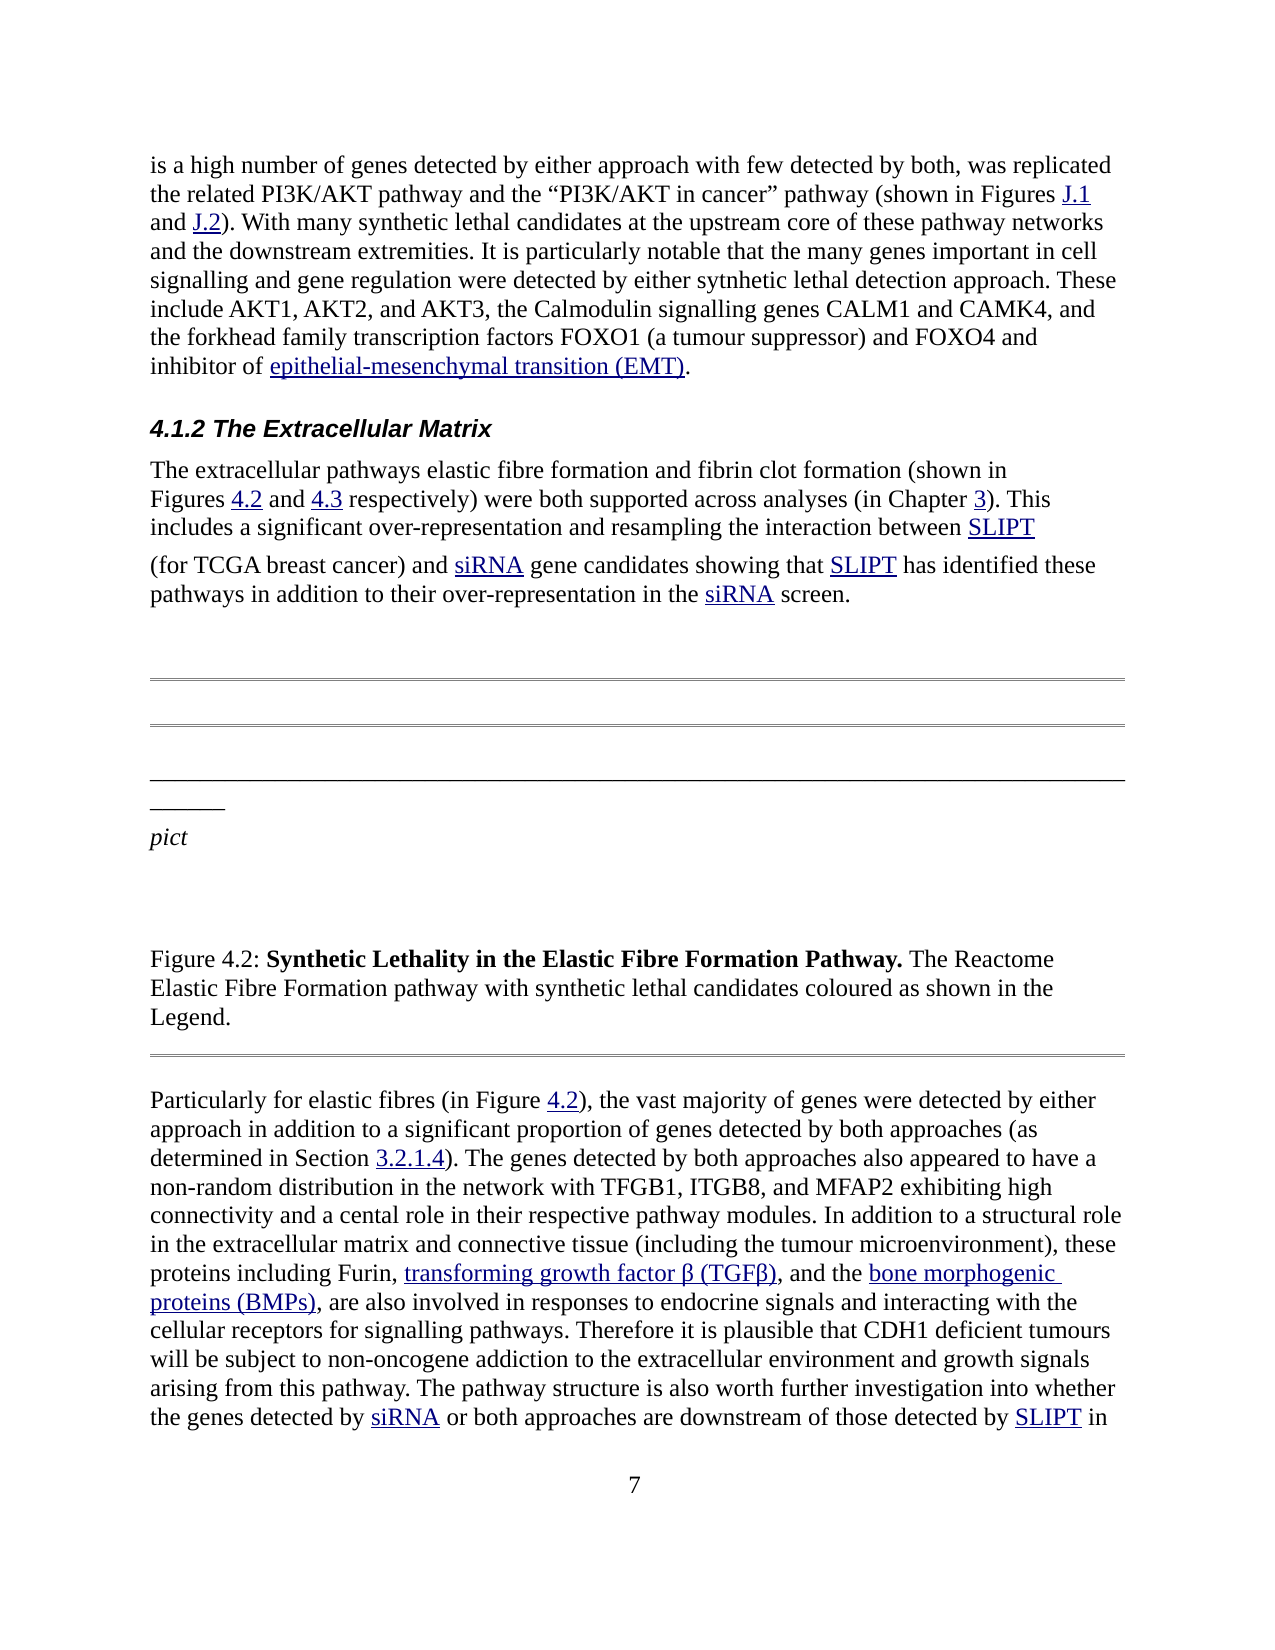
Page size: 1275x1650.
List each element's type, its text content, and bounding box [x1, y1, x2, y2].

text ______________________________________________________________________________ [150, 756, 1125, 780]
text Figure 4.2: Synthetic Lethality in the Elastic Fibre Formation Pathway. The Reactome Elastic Fibre Formation pathway with synthetic lethal candidates coloured as shown in the Legend. [150, 944, 1125, 1030]
text (for TCGA breast cancer) and siRNA gene candidates showing that SLIPT has identified these pathways in addition to their over-representation in the siRNA screen. [150, 550, 1125, 608]
subtitle 4.1.2 The Extracellular Matrix [150, 414, 1125, 442]
text pict [150, 822, 1125, 851]
text The extracellular pathways elastic fibre formation and fibrin clot formation (shown in Figures 4.2 and 4.3 respectively) were both supported across analyses (in Chapter 3). This includes a significant over-representation and resampling the interaction between SLIPT [150, 455, 1125, 541]
text Particularly for elastic fibres (in Figure 4.2), the vast majority of genes were detected by either approach in addition to a significant proportion of genes detected by both approaches (as determined in Section 3.2.1.4). The genes detected by both approaches also appeared to have a non-random distribution in the network with TFGB1, ITGB8, and MFAP2 exhibiting high connectivity and a cental role in their respective pathway modules. In addition to a structural role in the extracellular matrix and connective tissue (including the tumour microenvironment), these proteins including Furin, transforming growth factor β (TGFβ), and the bone morphogenic proteins (BMPs), are also involved in responses to endocrine signals and interacting with the cellular receptors for signalling pathways. Therefore it is plausible that CDH1 deficient tumours will be subject to non-oncogene addiction to the extracellular environment and growth signals arising from this pathway. The pathway structure is also worth further investigation into whether the genes detected by siRNA or both approaches are downstream of those detected by SLIPT in [150, 1086, 1125, 1431]
text is a high number of genes detected by either approach with few detected by both, was replicated the related PI3K/AKT pathway and the “PI3K/AKT in cancer” pathway (shown in Figures J.1 and J.2). With many synthetic lethal candidates at the upstream core of these pathway networks and the downstream extremities. It is particularly notable that the many genes important in cell signalling and gene regulation were detected by either sytnhetic lethal detection approach. These include AKT1, AKT2, and AKT3, the Calmodulin signalling genes CALM1 and CAMK4, and the forkhead family transcription factors FOXO1 (a tumour suppressor) and FOXO4 and inhibitor of epithelial-mesenchymal transition (EMT). [150, 150, 1125, 380]
text ______ [150, 781, 1125, 813]
